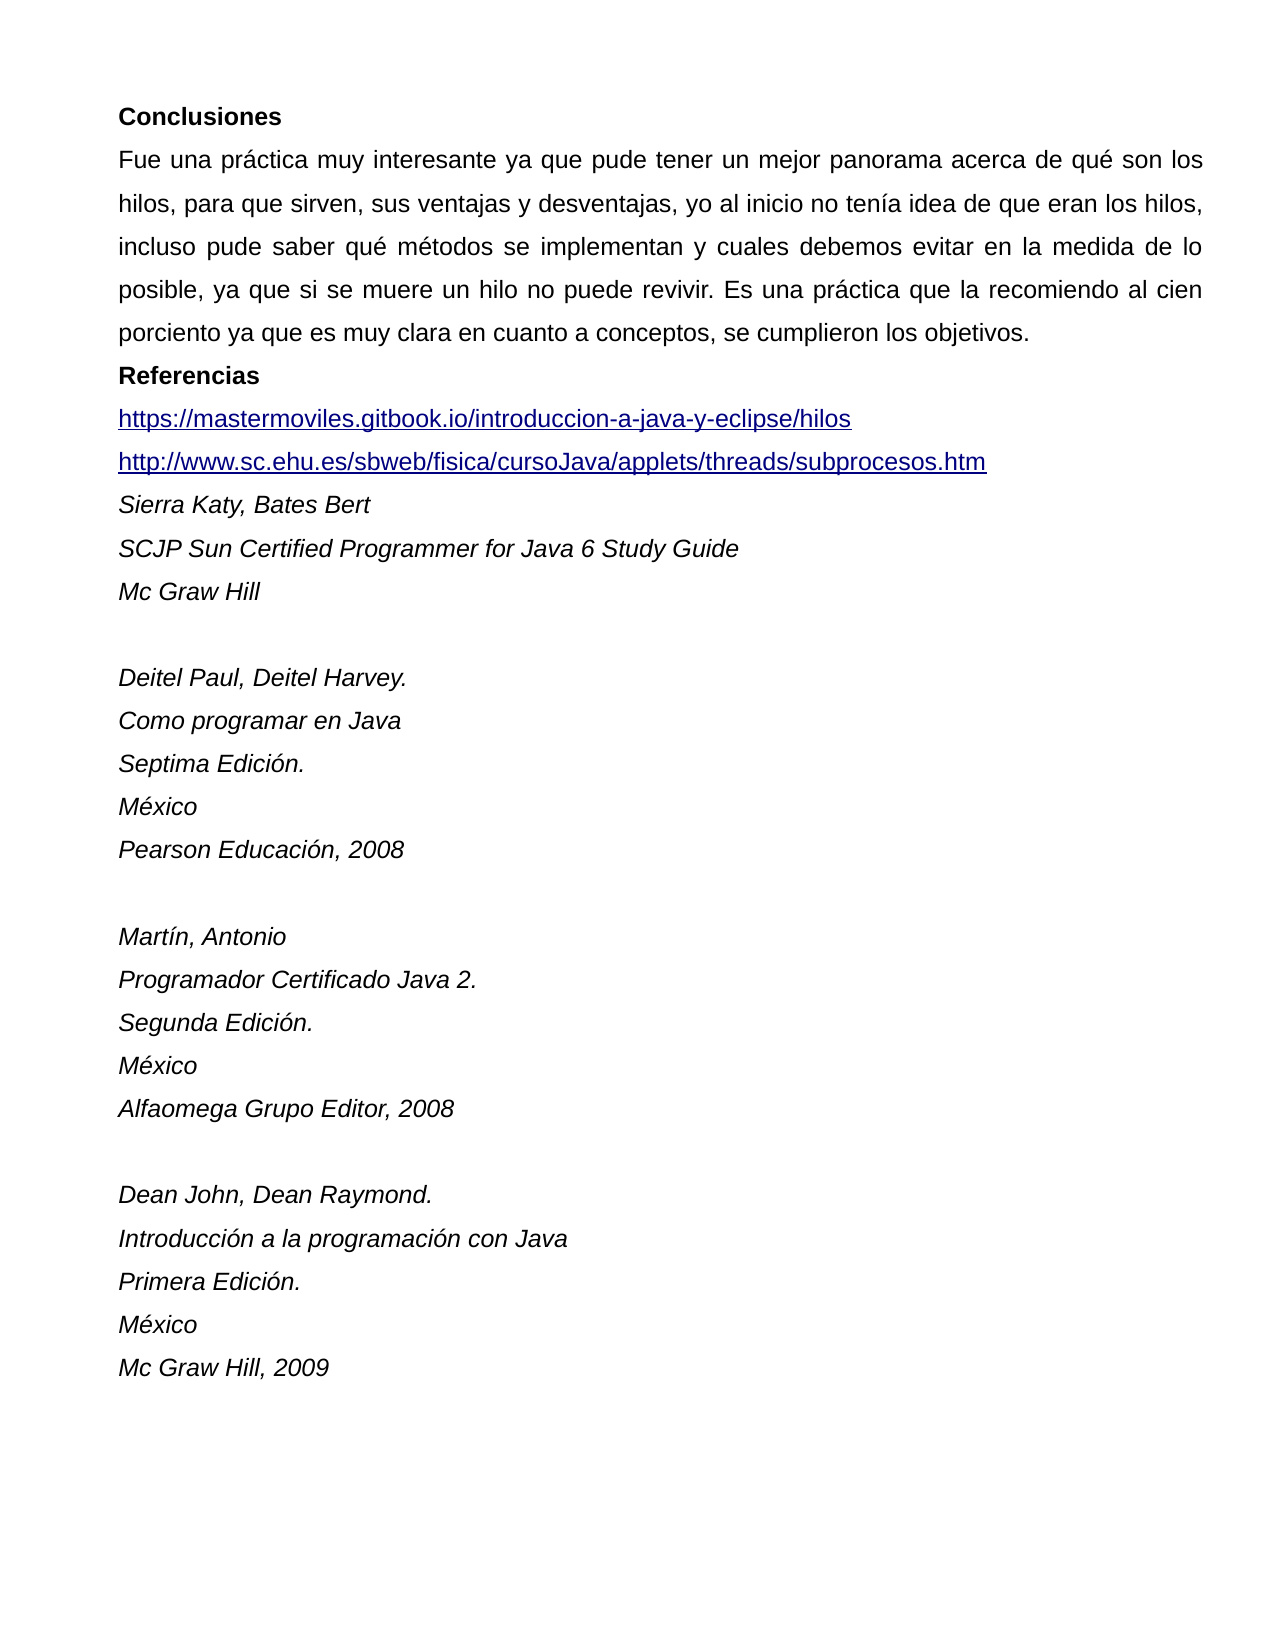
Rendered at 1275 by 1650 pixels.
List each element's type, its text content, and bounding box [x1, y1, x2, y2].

text México [118, 1051, 1205, 1080]
text Sierra Katy, Bates Bert [118, 490, 1205, 519]
text Deitel Paul, Deitel Harvey. [118, 663, 1205, 692]
text Mc Graw Hill, 2009 [118, 1353, 1205, 1382]
text Pearson Educación, 2008 [118, 835, 1205, 864]
text Mc Graw Hill [118, 577, 1205, 605]
text Referencias [118, 361, 1205, 390]
text Martín, Antonio [118, 922, 1205, 950]
text Segunda Edición. [118, 1008, 1205, 1037]
text Dean John, Dean Raymond. [118, 1180, 1205, 1209]
text https://mastermoviles.gitbook.io/introduccion-a-java-y-eclipse/hilos [118, 404, 1205, 433]
text México [118, 792, 1205, 821]
text Programador Certificado Java 2. [118, 965, 1205, 993]
text http://www.sc.ehu.es/sbweb/fisica/cursoJava/applets/threads/subprocesos.htm [118, 447, 1205, 476]
text Alfaomega Grupo Editor, 2008 [118, 1094, 1205, 1123]
text Primera Edición. [118, 1267, 1205, 1295]
text Introducción a la programación con Java [118, 1223, 1205, 1252]
text Conclusiones [118, 102, 1205, 131]
text SCJP Sun Certified Programmer for Java 6 Study Guide [118, 533, 1205, 562]
text Septima Edición. [118, 749, 1205, 778]
text Como programar en Java [118, 706, 1205, 735]
text Fue una práctica muy interesante ya que pude tener un mejor panorama acerca de qué son los hilos, para que sirven, sus ventajas y desventajas, yo al inicio no tenía idea de que eran los hilos, incluso pude saber qué métodos se implementan y cuales debemos evitar en la medida de lo posible, ya que si se muere un hilo no puede revivir. Es una práctica que la recomiendo al cien porciento ya que es muy clara en cuanto a conceptos, se cumplieron los objetivos. [118, 145, 1205, 347]
text México [118, 1310, 1205, 1338]
